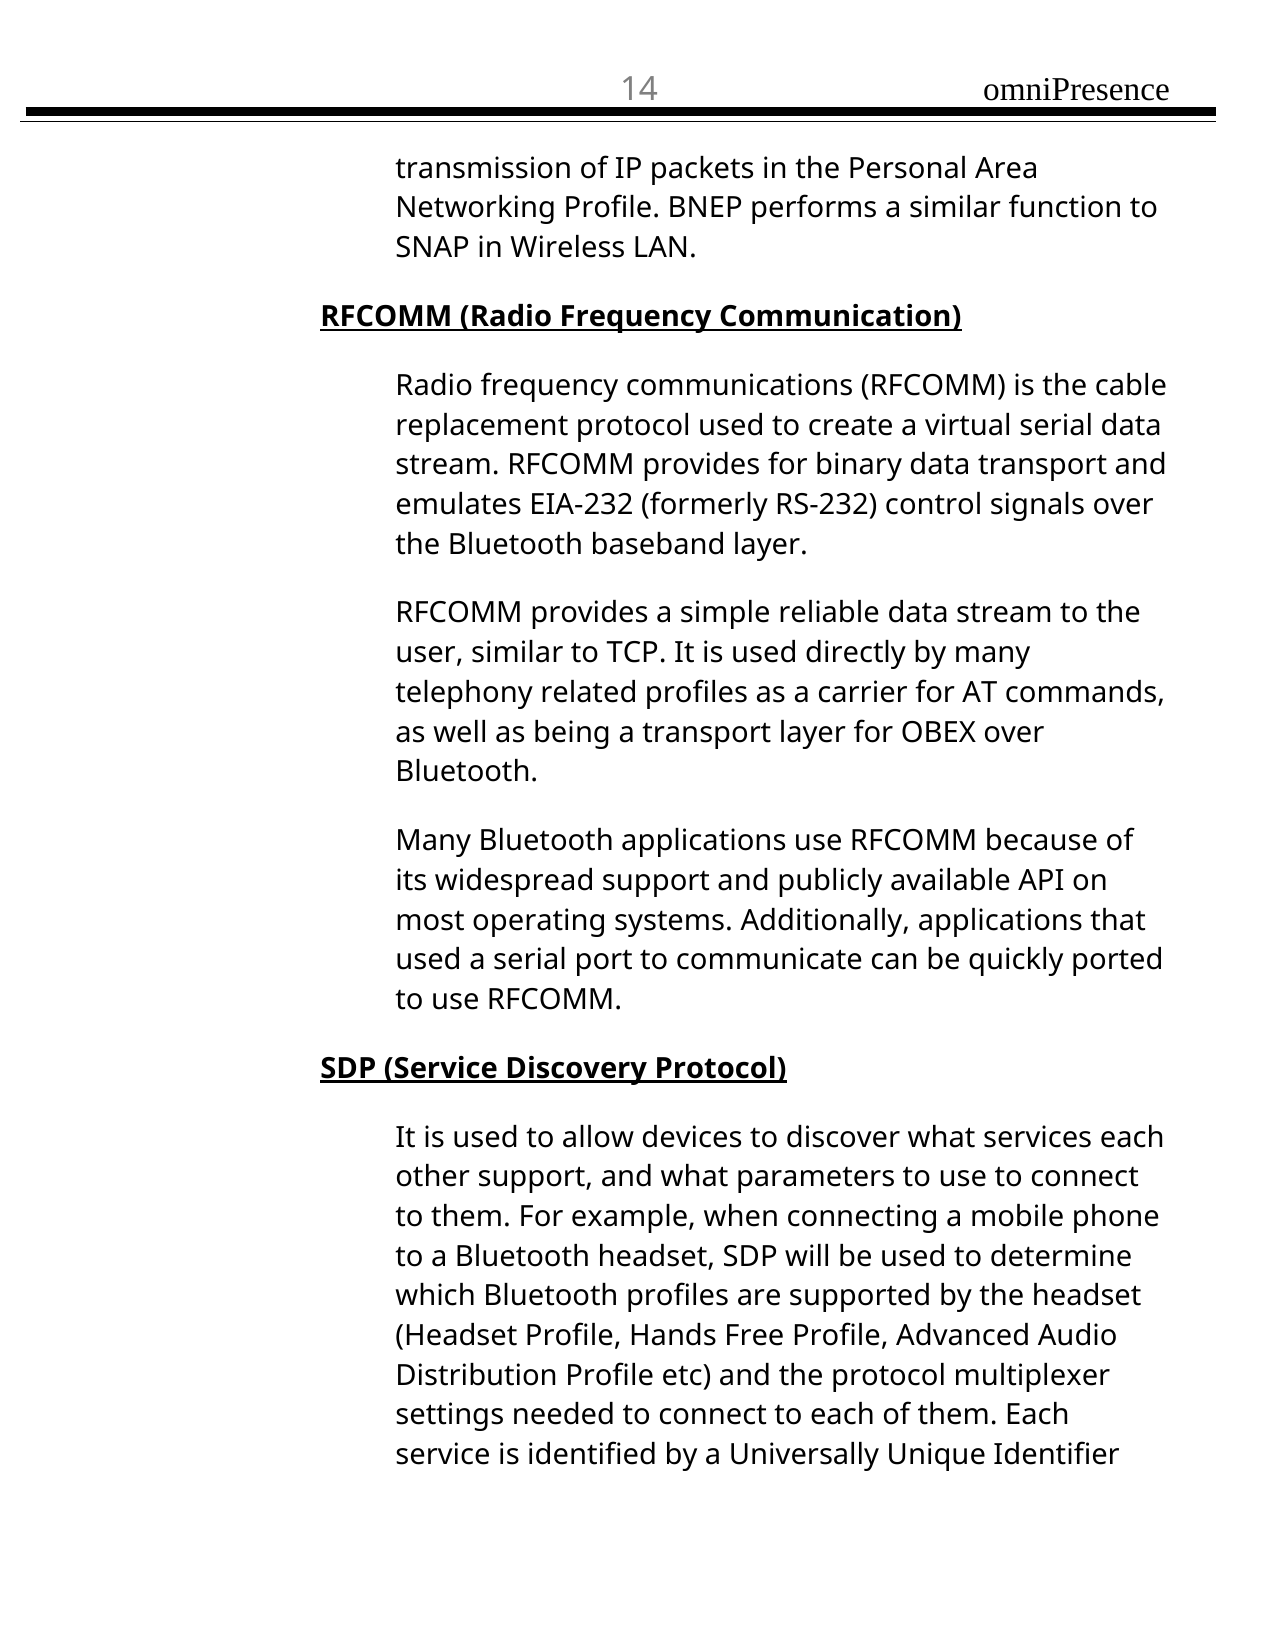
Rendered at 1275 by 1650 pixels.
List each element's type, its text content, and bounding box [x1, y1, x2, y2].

text RFCOMM provides a simple reliable data stream to the user, similar to TCP. It is used directly by many telephony related profiles as a carrier for AT commands, as well as being a transport layer for OBEX over Bluetooth. [395, 592, 1170, 790]
text Many Bluetooth applications use RFCOMM because of its widespread support and publicly available API on most operating systems. Additionally, applications that used a serial port to communicate can be quickly ported to use RFCOMM. [395, 819, 1170, 1018]
list RFCOMM (Radio Frequency Communication) [283, 295, 1170, 335]
text transmission of IP packets in the Personal Area Networking Profile. BNEP performs a similar function to SNAP in Wireless LAN. [395, 147, 1170, 266]
list SDP (Service Discovery Protocol) [283, 1047, 1170, 1087]
text Radio frequency communications (RFCOMM) is the cable replacement protocol used to create a virtual serial data stream. RFCOMM provides for binary data transport and emulates EIA-232 (formerly RS-232) control signals over the Bluetooth baseband layer. [395, 364, 1170, 563]
text It is used to allow devices to discover what services each other support, and what parameters to use to connect to them. For example, when connecting a mobile phone to a Bluetooth headset, SDP will be used to determine which Bluetooth profiles are supported by the headset (Headset Profile, Hands Free Profile, Advanced Audio Distribution Profile etc) and the protocol multiplexer settings needed to connect to each of them. Each service is identified by a Universally Unique Identifier [395, 1116, 1170, 1473]
